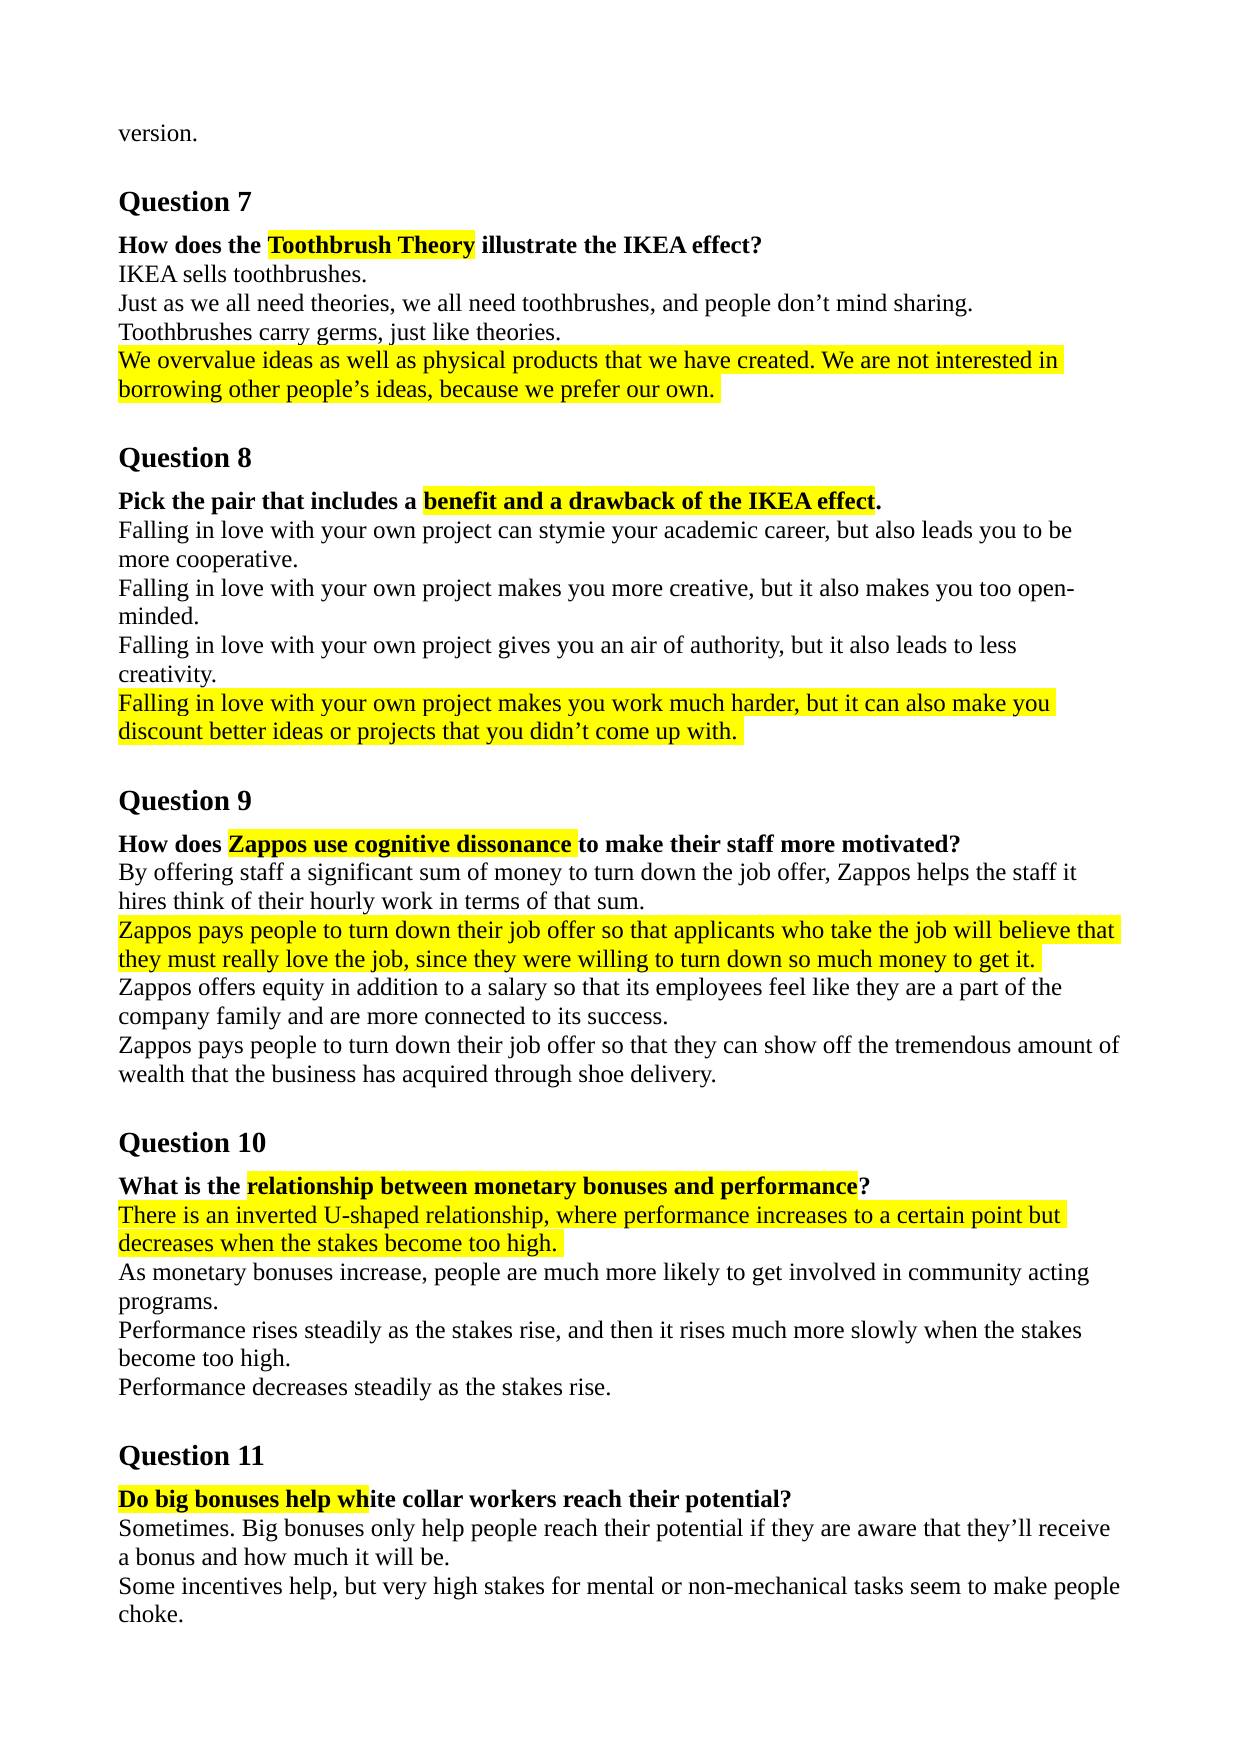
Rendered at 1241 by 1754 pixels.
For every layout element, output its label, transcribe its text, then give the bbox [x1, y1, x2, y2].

text Do big bonuses help white collar workers reach their potential? [118, 1484, 1122, 1513]
text How does the Toothbrush Theory illustrate the IKEA effect? [118, 230, 1122, 259]
text By offering staff a significant sum of money to turn down the job offer, Zappos helps the staff it hires think of their hourly work in terms of that sum. [118, 857, 1122, 915]
text Sometimes. Big bonuses only help people reach their potential if they are aware that they’ll receive a bonus and how much it will be. [118, 1513, 1122, 1571]
text Zappos pays people to turn down their job offer so that applicants who take the job will believe that they must really love the job, since they were willing to turn down so much money to get it. [118, 915, 1122, 972]
text Falling in love with your own project gives you an air of authority, but it also leads to less creativity. [118, 630, 1122, 688]
text How does Zappos use cognitive dissonance to make their staff more motivated? [118, 829, 1122, 857]
subtitle Question 9 [118, 783, 1122, 816]
text Some incentives help, but very high stakes for mental or non-mechanical tasks seem to make people choke. [118, 1571, 1122, 1628]
text Zappos pays people to turn down their job offer so that they can show off the tremendous amount of wealth that the business has acquired through shoe delivery. [118, 1030, 1122, 1087]
text We overvalue ideas as well as physical products that we have created. We are not interested in borrowing other people’s ideas, because we prefer our own. [118, 345, 1122, 403]
text Zappos offers equity in addition to a salary so that its employees feel like they are a part of the company family and are more connected to its success. [118, 972, 1122, 1030]
text Performance decreases steadily as the stakes rise. [118, 1372, 1122, 1401]
subtitle Question 8 [118, 440, 1122, 474]
text Performance rises steadily as the stakes rise, and then it rises much more slowly when the stakes become too high. [118, 1315, 1122, 1372]
text Falling in love with your own project can stymie your academic career, but also leads you to be more cooperative. [118, 515, 1122, 573]
text There is an inverted U-shaped relationship, where performance increases to a certain point but decreases when the stakes become too high. [118, 1200, 1122, 1257]
subtitle Question 10 [118, 1125, 1122, 1158]
subtitle Question 11 [118, 1438, 1122, 1472]
text IKEA sells toothbrushes. [118, 259, 1122, 288]
text Pick the pair that includes a benefit and a drawback of the IKEA effect. [118, 486, 1122, 515]
text version. [118, 118, 1122, 147]
text As monetary bonuses increase, people are much more likely to get involved in community acting programs. [118, 1257, 1122, 1315]
text Just as we all need theories, we all need toothbrushes, and people don’t mind sharing. [118, 288, 1122, 317]
text Falling in love with your own project makes you more creative, but it also makes you too open-minded. [118, 573, 1122, 630]
text Toothbrushes carry germs, just like theories. [118, 317, 1122, 345]
text What is the relationship between monetary bonuses and performance? [118, 1171, 1122, 1200]
text Falling in love with your own project makes you work much harder, but it can also make you discount better ideas or projects that you didn’t come up with. [118, 688, 1122, 745]
subtitle Question 7 [118, 184, 1122, 218]
